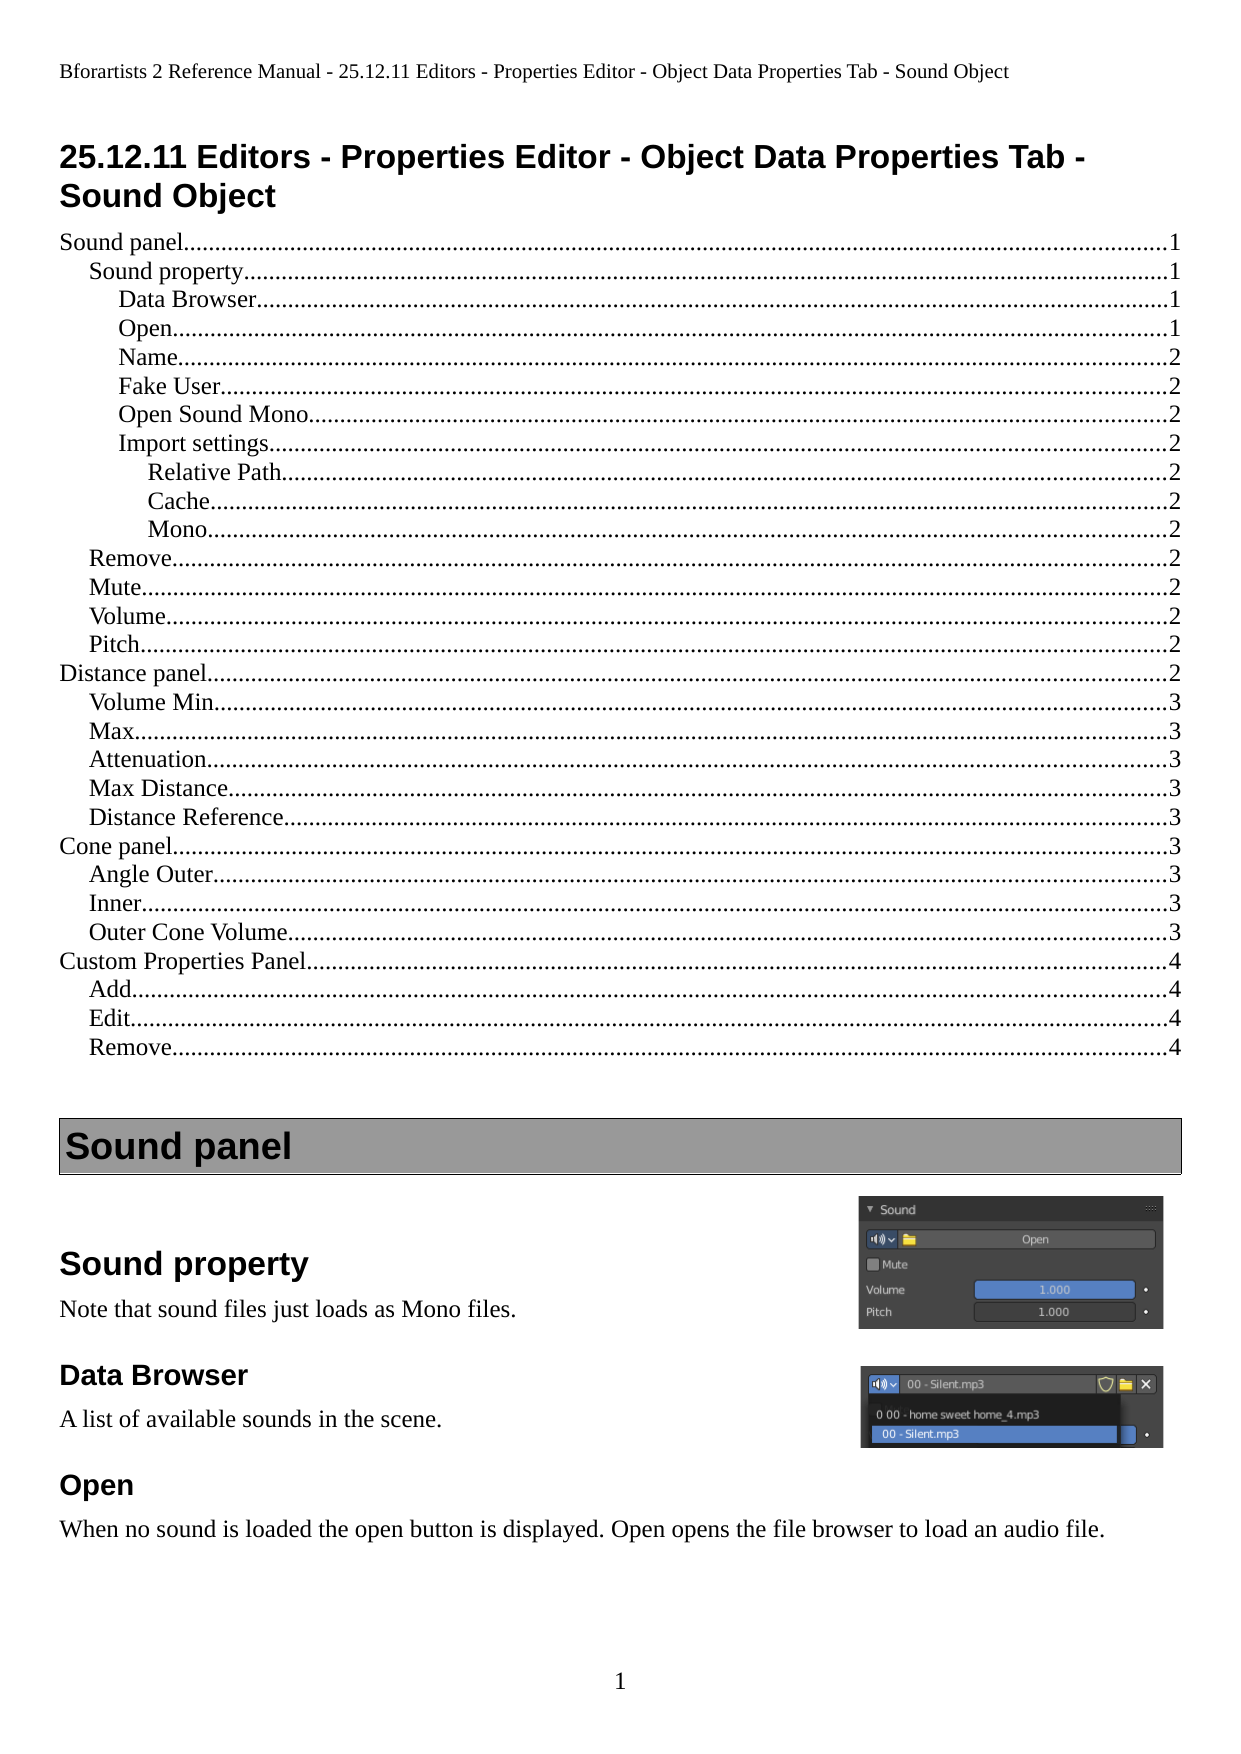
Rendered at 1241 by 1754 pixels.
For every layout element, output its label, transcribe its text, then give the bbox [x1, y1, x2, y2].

text Cache 2 [147, 486, 1181, 514]
text Open 1 [118, 313, 1181, 342]
text Import settings 2 [118, 428, 1181, 457]
picture [858, 1196, 1164, 1329]
text Edit 4 [88, 1003, 1181, 1032]
subtitle Data Browser [59, 1358, 1181, 1392]
text Volume Min 3 [88, 687, 1181, 716]
text Sound property 1 [88, 256, 1181, 284]
text Remove 2 [88, 543, 1181, 572]
text Outer Cone Volume 3 [88, 917, 1181, 946]
table_header Sound panel [60, 1119, 1181, 1173]
text Inner 3 [88, 888, 1181, 917]
text Mono 2 [147, 514, 1181, 543]
text Distance Reference 3 [88, 802, 1181, 831]
text Attenuation 3 [88, 744, 1181, 773]
text Max Distance 3 [88, 773, 1181, 802]
text Note that sound files just loads as Mono files. [59, 1294, 858, 1323]
text Remove 4 [88, 1032, 1181, 1061]
text Max 3 [88, 716, 1181, 744]
text Distance panel 2 [59, 658, 1181, 687]
text When no sound is loaded the open button is displayed. Open opens the file browser to load an audio file. [59, 1514, 1181, 1543]
subtitle [1164, 1243, 1181, 1282]
text A list of available sounds in the scene. [59, 1404, 860, 1433]
text Custom Properties Panel 4 [59, 946, 1181, 974]
subtitle 25.12.11 Editors - Properties Editor - Object Data Properties Tab - Sound Object [59, 138, 1181, 214]
text Fake User 2 [118, 371, 1181, 399]
text Name 2 [118, 342, 1181, 371]
subtitle Sound property [59, 1243, 858, 1282]
text Angle Outer 3 [88, 859, 1181, 888]
text Volume 2 [88, 601, 1181, 629]
text Mute 2 [88, 572, 1181, 601]
text Sound panel 1 [59, 227, 1181, 256]
text Open Sound Mono 2 [118, 399, 1181, 428]
text Cone panel 3 [59, 831, 1181, 859]
text Add 4 [88, 974, 1181, 1003]
text Relative Path 2 [147, 457, 1181, 486]
picture [860, 1366, 1164, 1448]
subtitle Open [59, 1468, 1181, 1502]
text Pitch 2 [88, 629, 1181, 658]
text Data Browser 1 [118, 284, 1181, 313]
